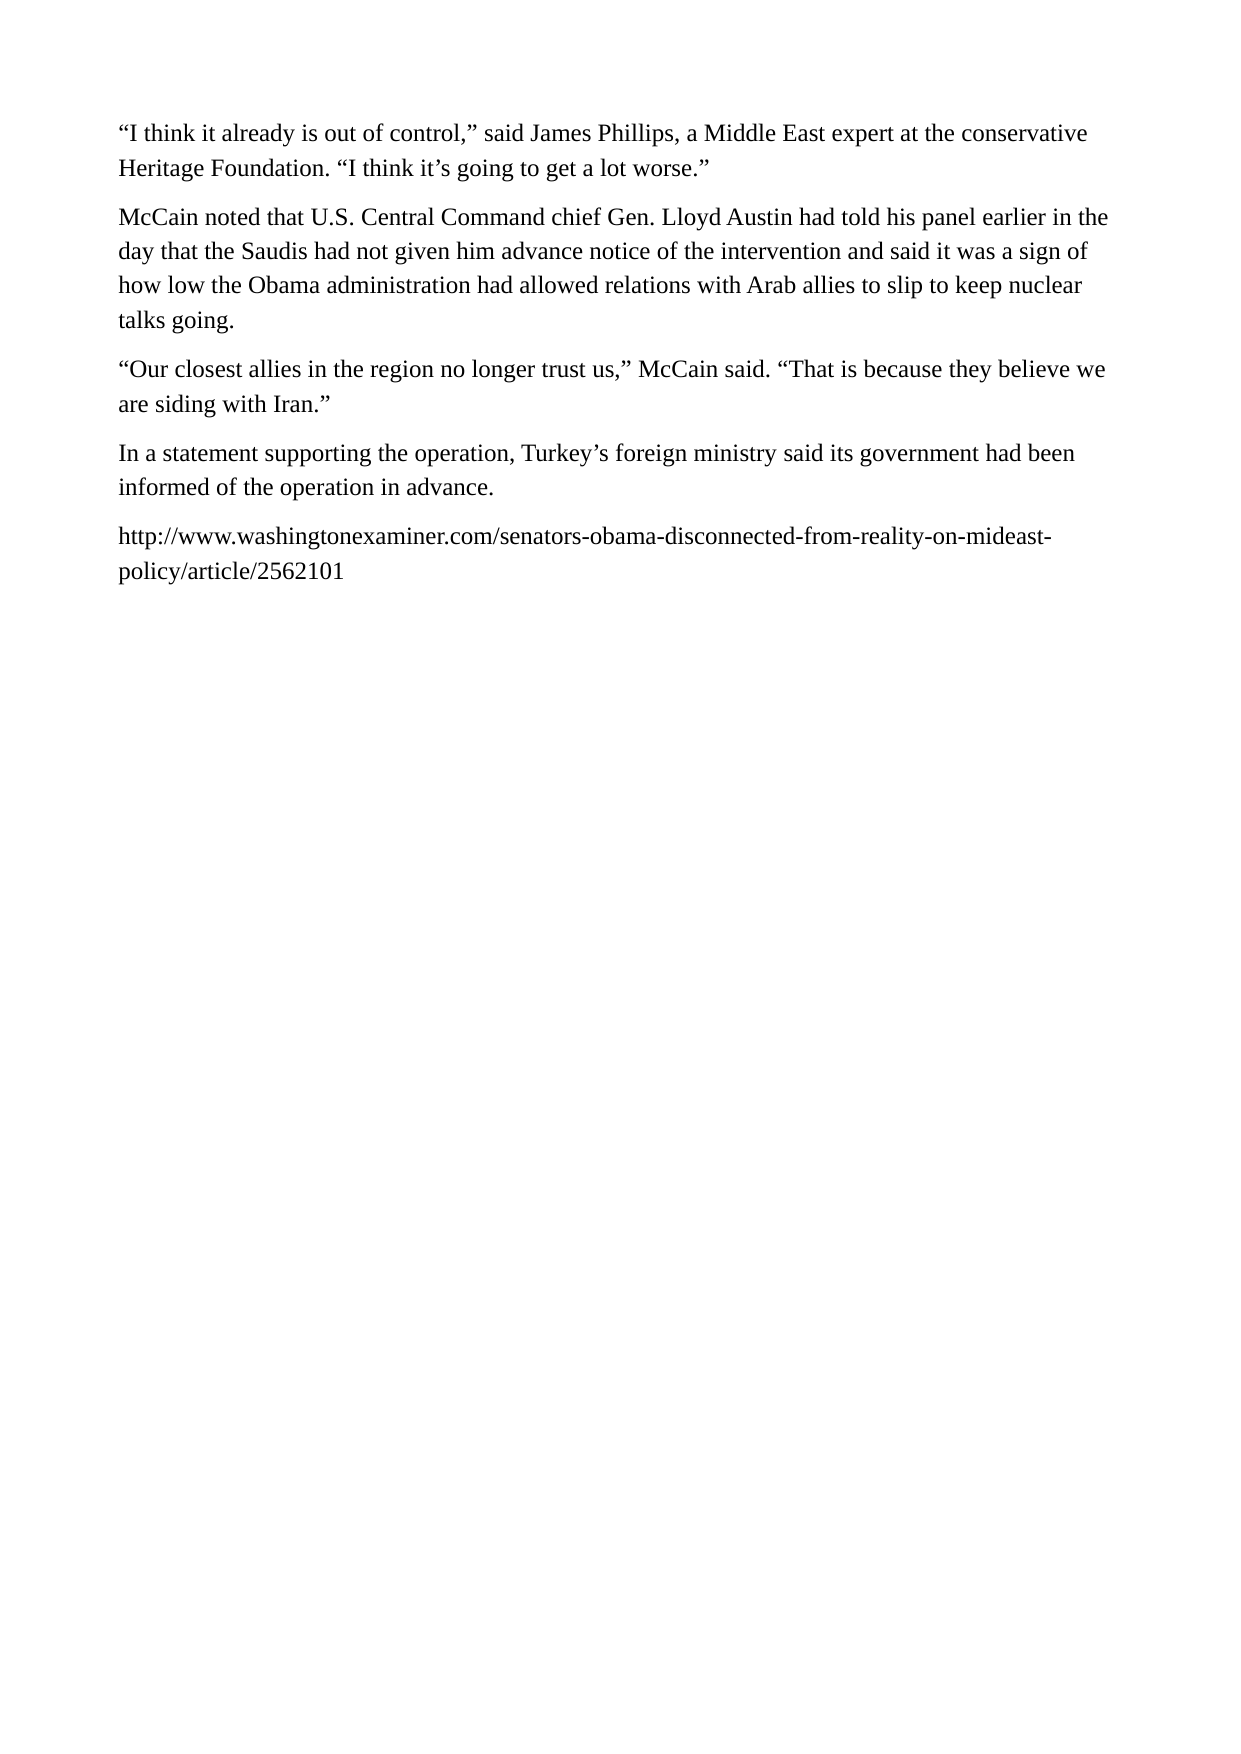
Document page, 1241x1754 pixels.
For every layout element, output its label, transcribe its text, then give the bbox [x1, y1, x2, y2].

text http://www.washingtonexaminer.com/senators-obama-disconnected-from-reality-on-mideast-policy/article/2562101 [118, 521, 1122, 584]
text In a statement supporting the operation, Turkey’s foreign ministry said its government had been informed of the operation in advance. [118, 438, 1122, 501]
text “I think it already is out of control,” said James Phillips, a Middle East expert at the conservative Heritage Foundation. “I think it’s going to get a lot worse.” [118, 118, 1122, 181]
text McCain noted that U.S. Central Command chief Gen. Lloyd Austin had told his panel earlier in the day that the Saudis had not given him advance notice of the intervention and said it was a sign of how low the Obama administration had allowed relations with Arab allies to slip to keep nuclear talks going. [118, 202, 1122, 334]
text “Our closest allies in the region no longer trust us,” McCain said. “That is because they believe we are siding with Iran.” [118, 354, 1122, 417]
